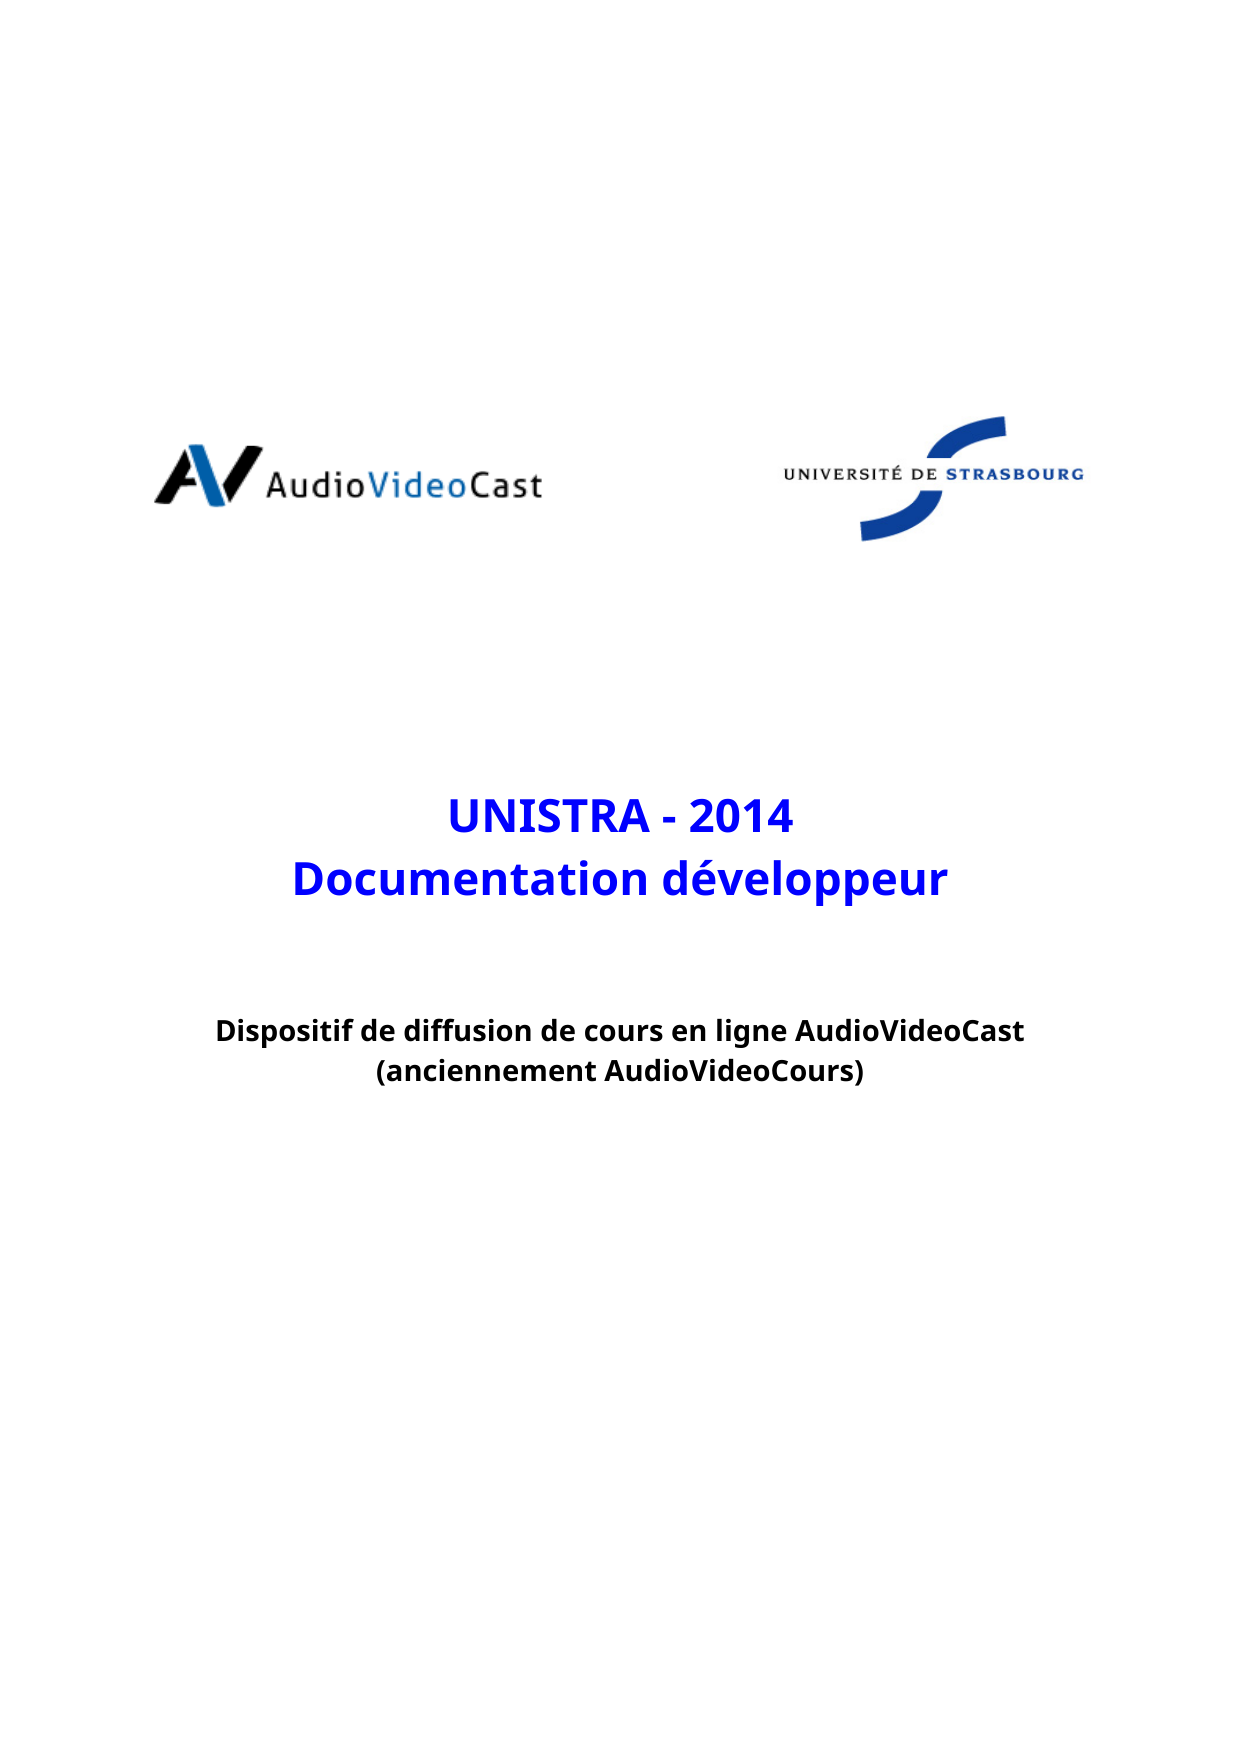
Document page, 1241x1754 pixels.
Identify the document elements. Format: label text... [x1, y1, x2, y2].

picture [777, 408, 1091, 551]
text UNISTRA - 2014 [148, 783, 1092, 846]
text Documentation développeur [148, 846, 1092, 908]
text Dispositif de diffusion de cours en ligne AudioVideoCast (anciennement AudioVideoCours) [148, 1011, 1092, 1090]
picture [153, 431, 545, 522]
